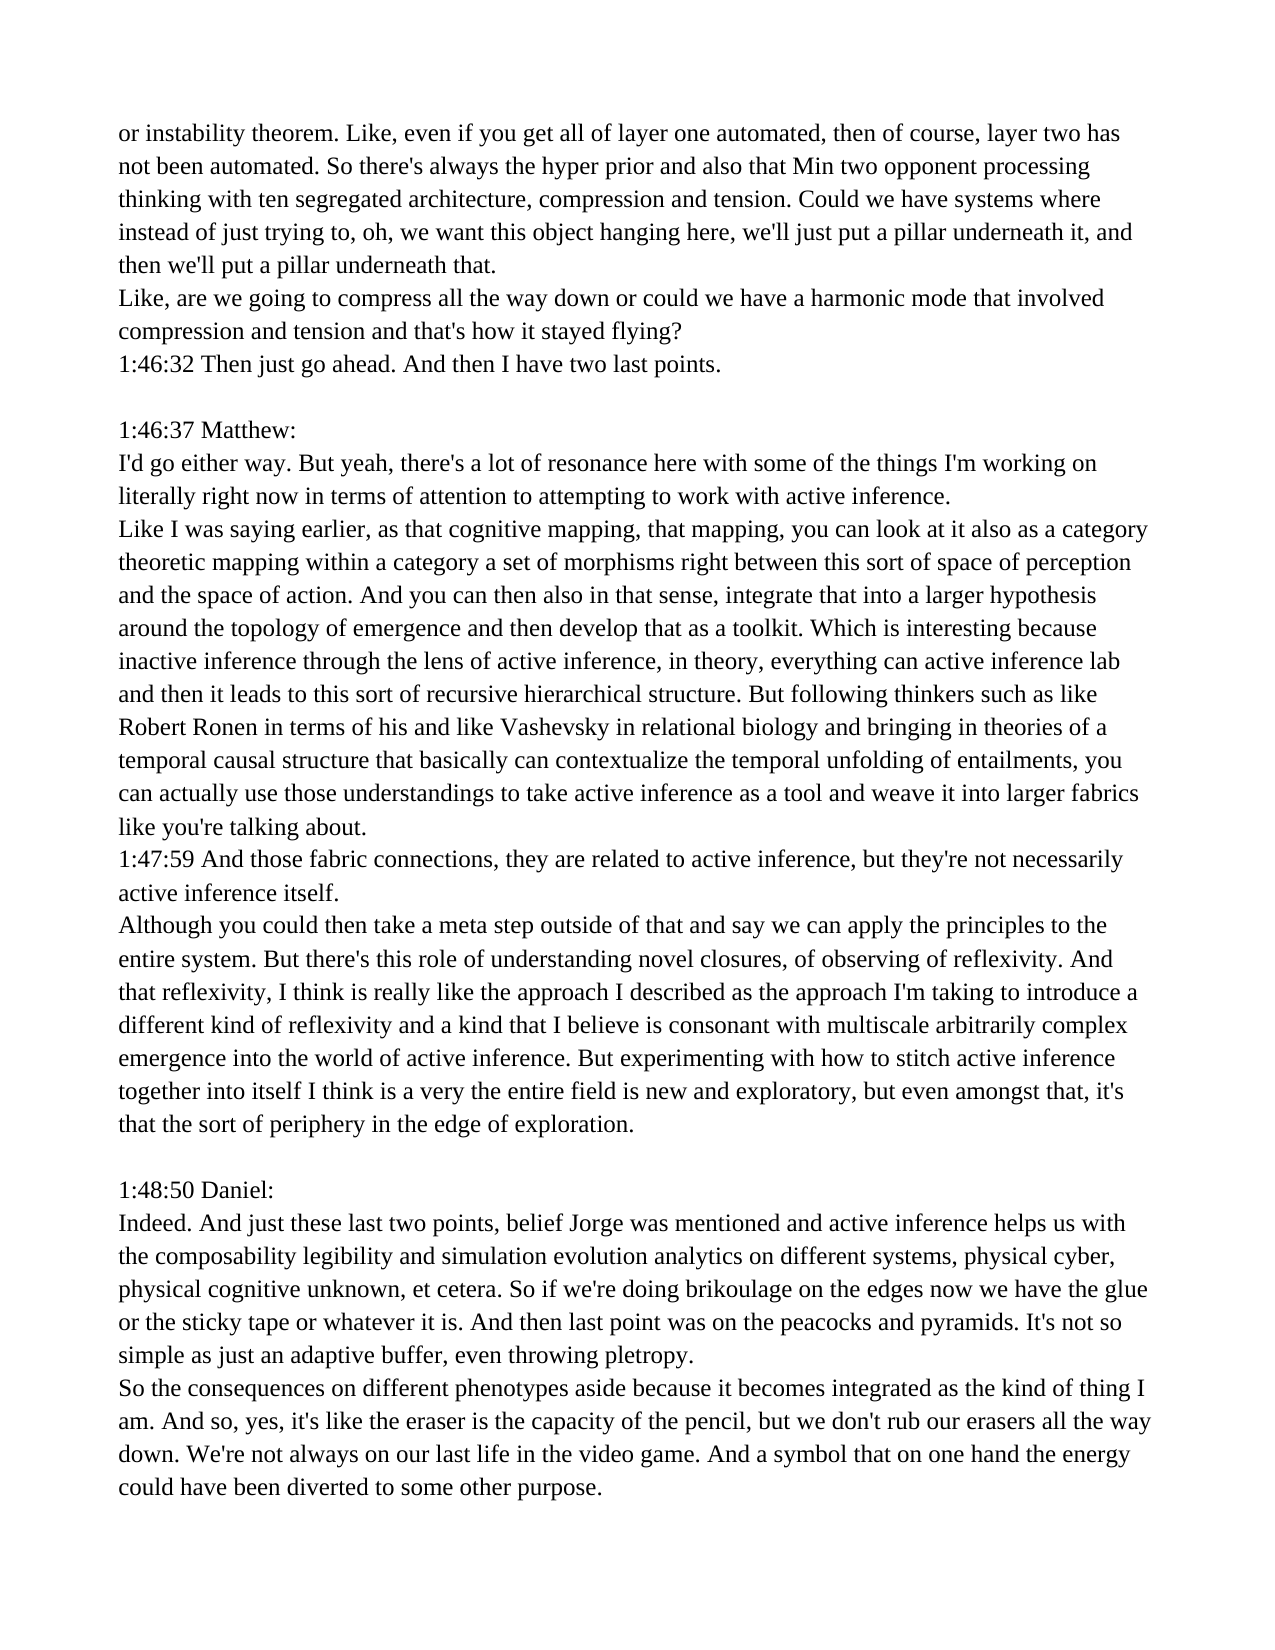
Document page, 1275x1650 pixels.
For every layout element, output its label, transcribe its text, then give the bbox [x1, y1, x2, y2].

text Although you could then take a meta step outside of that and say we can apply the principles to the entire system. But there's this role of understanding novel closures, of observing of reflexivity. And that reflexivity, I think is really like the approach I described as the approach I'm taking to introduce a different kind of reflexivity and a kind that I believe is consonant with multiscale arbitrarily complex emergence into the world of active inference. But experimenting with how to stitch active inference together into itself I think is a very the entire field is new and exploratory, but even amongst that, it's that the sort of periphery in the edge of exploration. [118, 911, 1157, 1137]
text 1:46:32 Then just go ahead. And then I have two last points. [118, 349, 1157, 378]
text 1:47:59 And those fabric connections, they are related to active inference, but they're not necessarily active inference itself. [118, 844, 1157, 906]
text Indeed. And just these last two points, belief Jorge was mentioned and active inference helps us with the composability legibility and simulation evolution analytics on different systems, physical cyber, physical cognitive unknown, et cetera. So if we're doing brikoulage on the edges now we have the glue or the sticky tape or whatever it is. And then last point was on the peacocks and pyramids. It's not so simple as just an adaptive buffer, even throwing pletropy. [118, 1208, 1157, 1369]
text So the consequences on different phenotypes aside because it becomes integrated as the kind of thing I am. And so, yes, it's like the eraser is the capacity of the pencil, but we don't rub our erasers all the way down. We're not always on our last life in the video game. And a symbol that on one hand the energy could have been diverted to some other purpose. [118, 1373, 1157, 1501]
text 1:48:50 Daniel: [118, 1175, 1157, 1203]
text Like I was saying earlier, as that cognitive mapping, that mapping, you can look at it also as a category theoretic mapping within a category a set of morphisms right between this sort of space of perception and the space of action. And you can then also in that sense, integrate that into a larger hypothesis around the topology of emergence and then develop that as a toolkit. Which is interesting because inactive inference through the lens of active inference, in theory, everything can active inference lab and then it leads to this sort of recursive hierarchical structure. But following thinkers such as like Robert Ronen in terms of his and like Vashevsky in relational biology and bringing in theories of a temporal causal structure that basically can contextualize the temporal unfolding of entailments, you can actually use those understandings to take active inference as a tool and weave it into larger fabrics like you're talking about. [118, 514, 1157, 840]
text Like, are we going to compress all the way down or could we have a harmonic mode that involved compression and tension and that's how it stayed flying? [118, 283, 1157, 345]
text 1:46:37 Matthew: [118, 415, 1157, 444]
text or instability theorem. Like, even if you get all of layer one automated, then of course, layer two has not been automated. So there's always the hyper prior and also that Min two opponent processing thinking with ten segregated architecture, compression and tension. Could we have systems where instead of just trying to, oh, we want this object hanging here, we'll just put a pillar underneath it, and then we'll put a pillar underneath that. [118, 118, 1157, 279]
text I'd go either way. But yeah, there's a lot of resonance here with some of the things I'm working on literally right now in terms of attention to attempting to work with active inference. [118, 448, 1157, 510]
